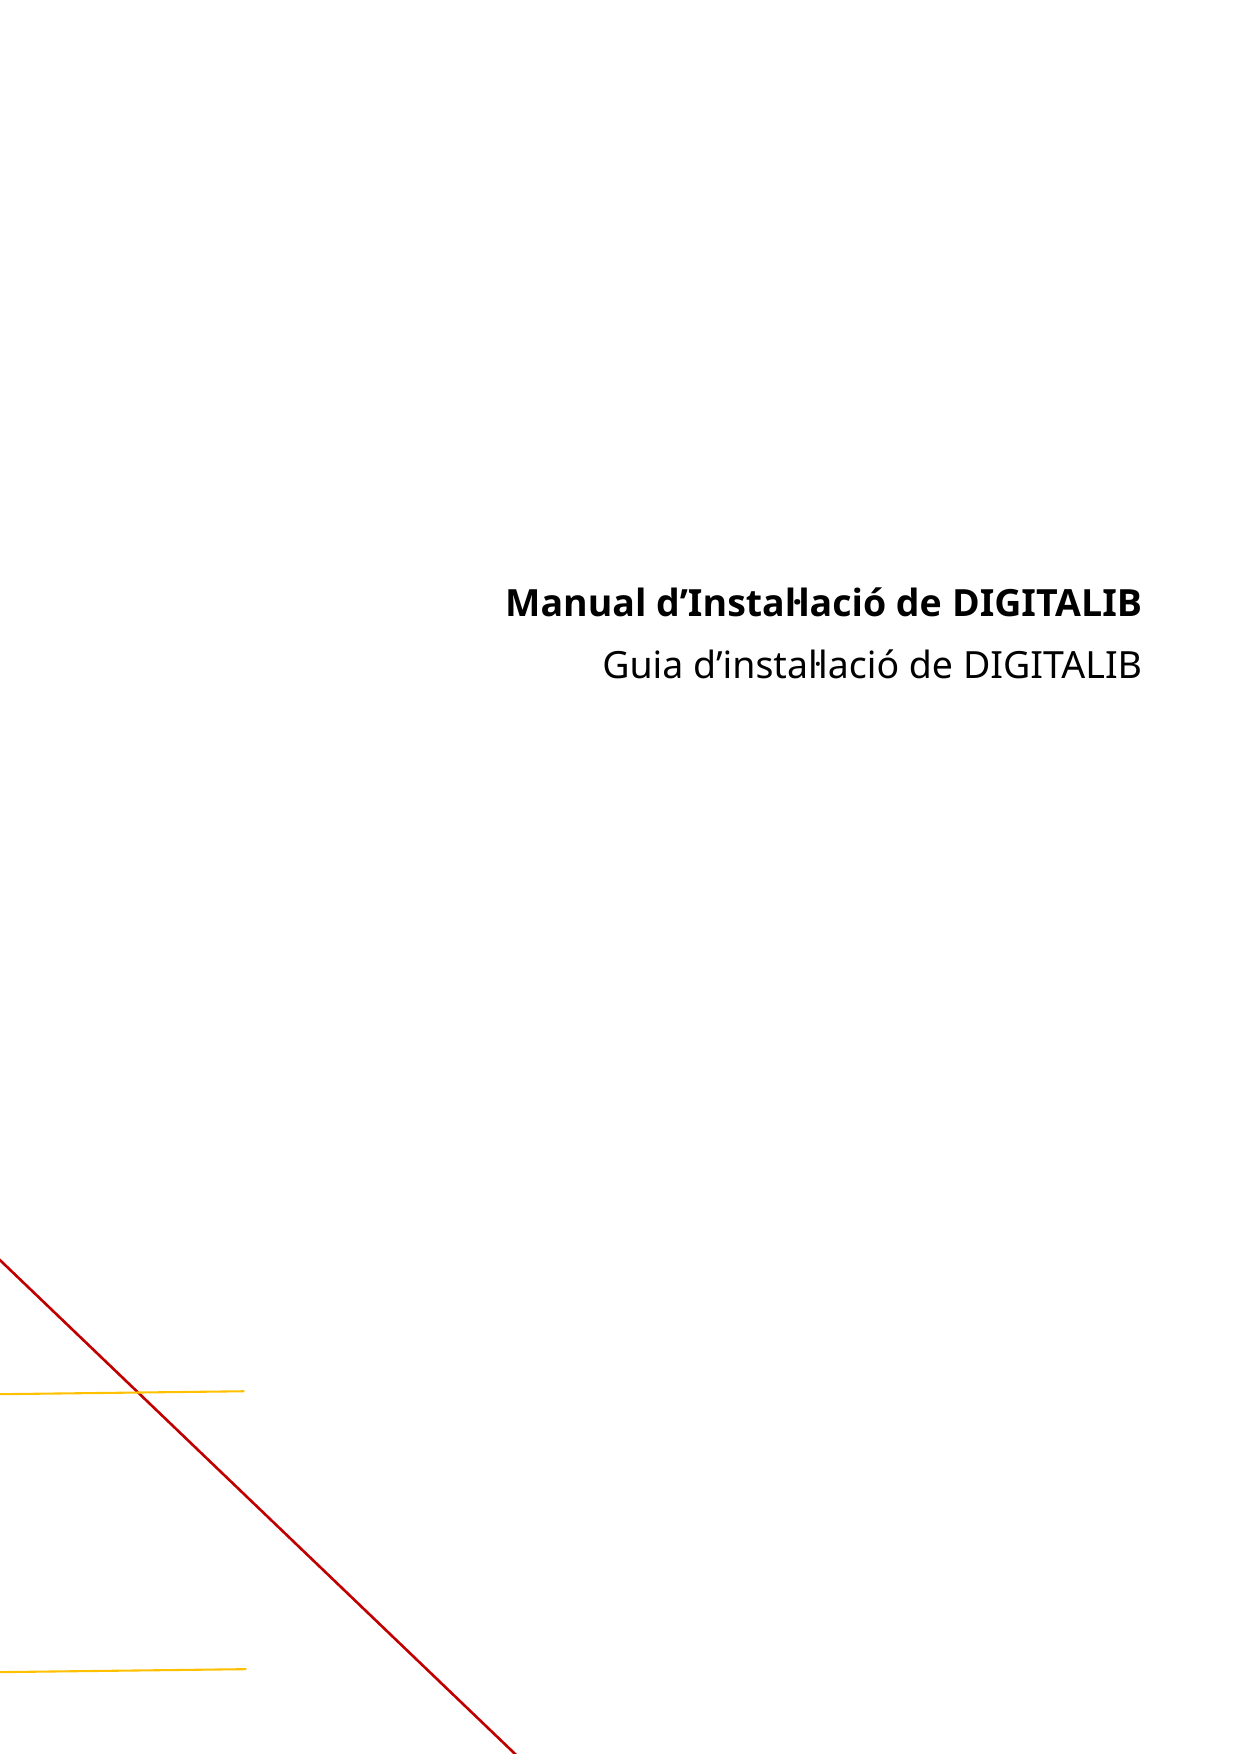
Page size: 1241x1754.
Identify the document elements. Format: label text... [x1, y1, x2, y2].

text Manual d’Instal·lació de DIGITALIB [136, 576, 1152, 627]
text Guia d’instal·lació de DIGITALIB [166, 639, 1152, 690]
